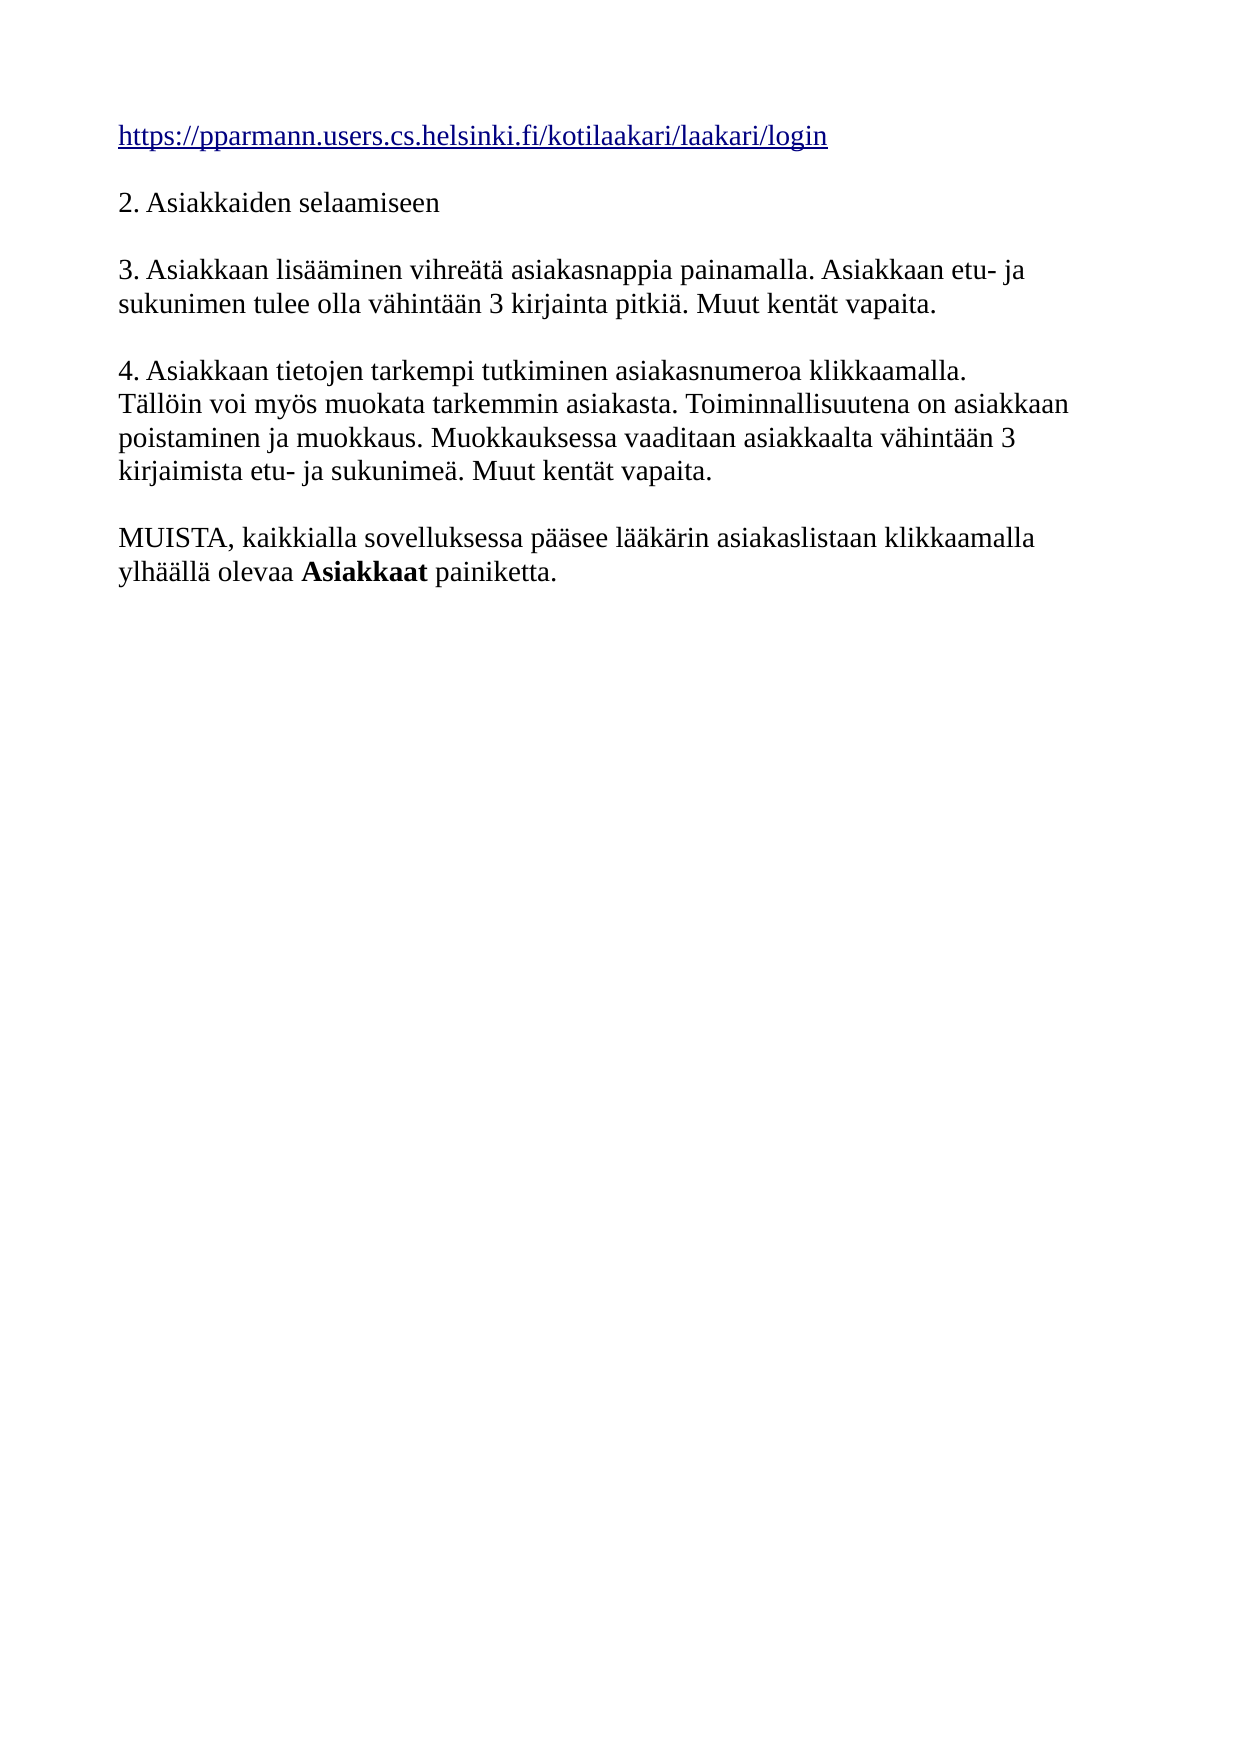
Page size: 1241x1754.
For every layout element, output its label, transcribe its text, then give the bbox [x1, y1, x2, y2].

text Tällöin voi myös muokata tarkemmin asiakasta. Toiminnallisuutena on asiakkaan poistaminen ja muokkaus. Muokkauksessa vaaditaan asiakkaalta vähintään 3 kirjaimista etu- ja sukunimeä. Muut kentät vapaita. [118, 386, 1122, 487]
text https://pparmann.users.cs.helsinki.fi/kotilaakari/laakari/login [118, 118, 1122, 152]
text 2. Asiakkaiden selaamiseen [118, 185, 1122, 219]
text 3. Asiakkaan lisääminen vihreätä asiakasnappia painamalla. Asiakkaan etu- ja sukunimen tulee olla vähintään 3 kirjainta pitkiä. Muut kentät vapaita. [118, 252, 1122, 319]
text MUISTA, kaikkialla sovelluksessa pääsee lääkärin asiakaslistaan klikkaamalla ylhäällä olevaa Asiakkaat painiketta. [118, 521, 1122, 588]
text 4. Asiakkaan tietojen tarkempi tutkiminen asiakasnumeroa klikkaamalla. [118, 353, 1122, 386]
